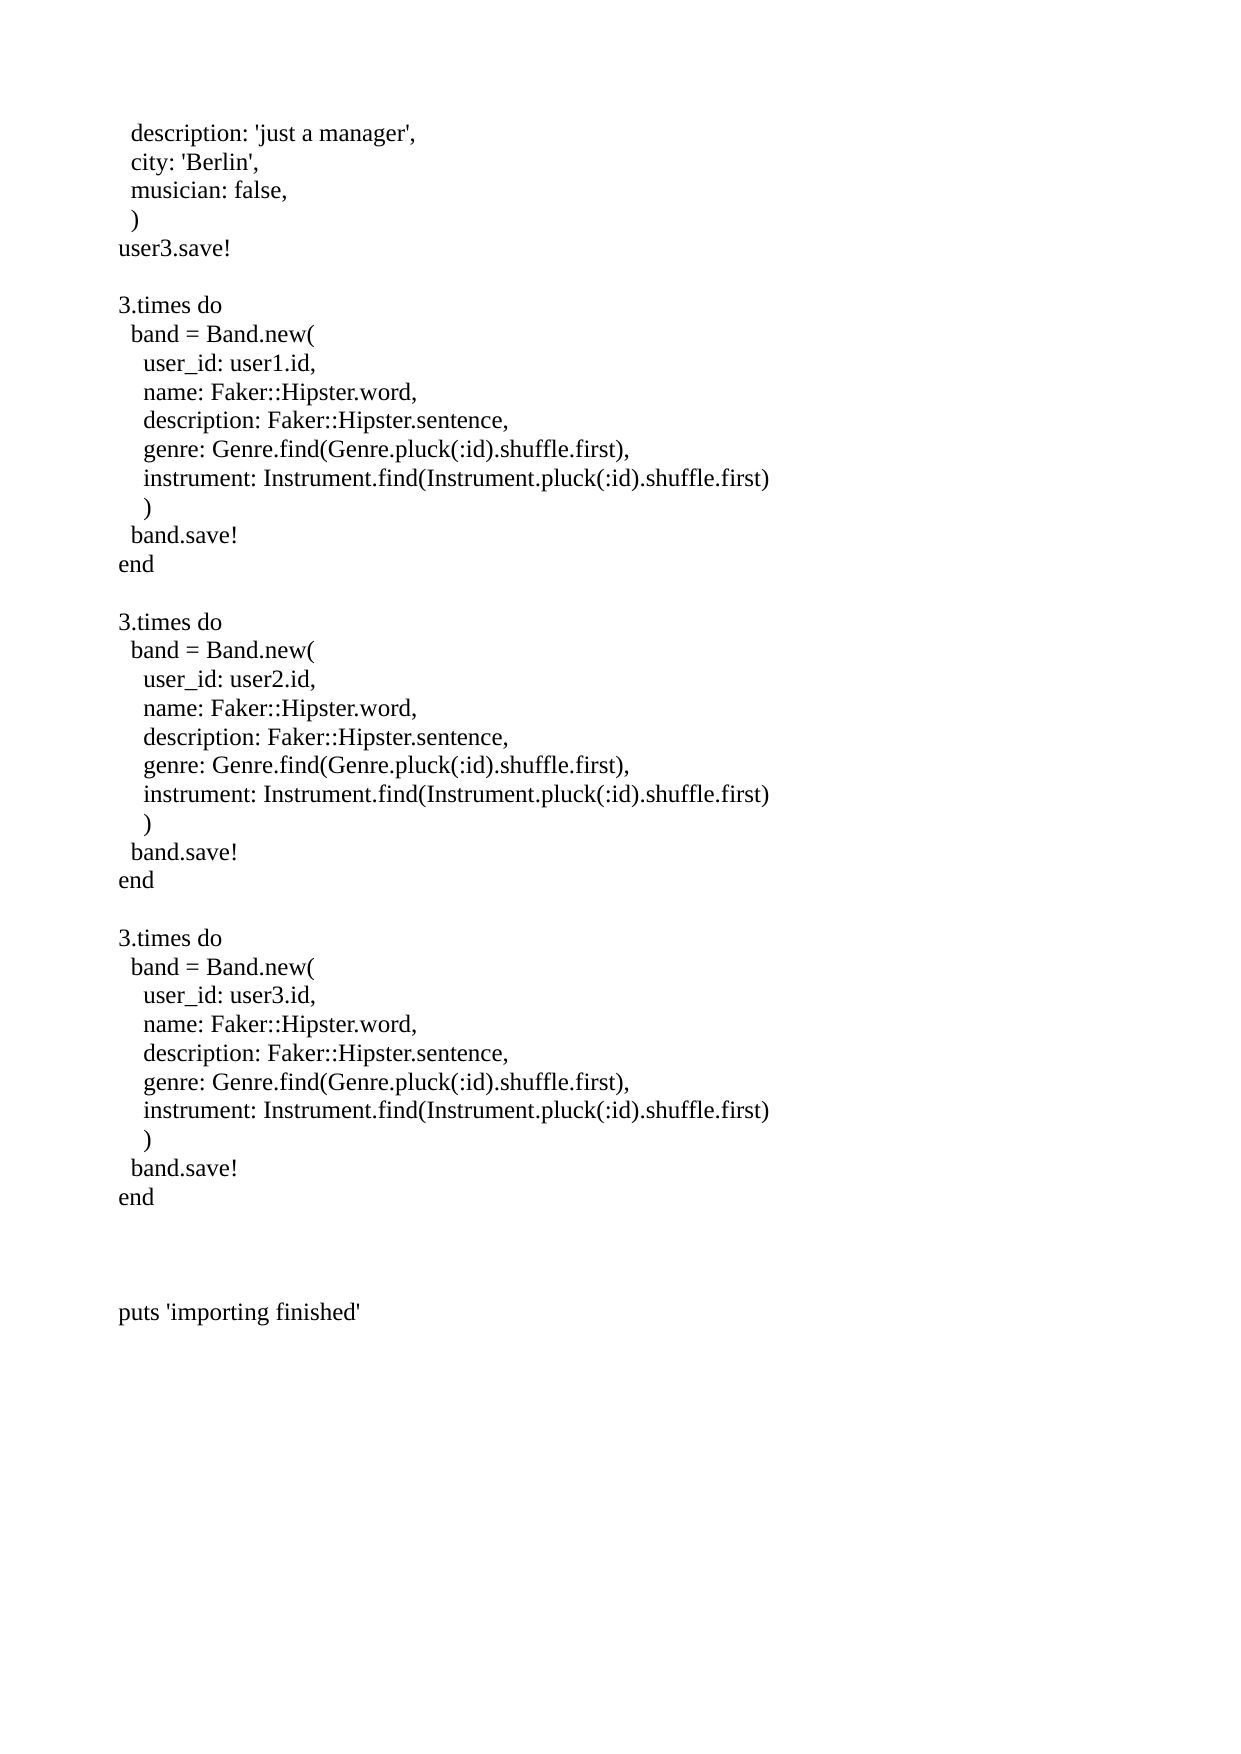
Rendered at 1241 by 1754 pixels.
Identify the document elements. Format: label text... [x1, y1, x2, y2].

text genre: Genre.find(Genre.pluck(:id).shuffle.first), [118, 1067, 1122, 1096]
text ) [118, 492, 1122, 521]
text band = Band.new( [118, 952, 1122, 981]
text name: Faker::Hipster.word, [118, 693, 1122, 722]
text puts 'importing finished' [118, 1297, 1122, 1326]
text musician: false, [118, 176, 1122, 204]
text 3.times do [118, 291, 1122, 319]
text description: Faker::Hipster.sentence, [118, 1038, 1122, 1067]
text ) [118, 204, 1122, 233]
text band = Band.new( [118, 636, 1122, 664]
text band.save! [118, 521, 1122, 549]
text genre: Genre.find(Genre.pluck(:id).shuffle.first), [118, 751, 1122, 779]
text end [118, 549, 1122, 578]
text user_id: user1.id, [118, 348, 1122, 377]
text band = Band.new( [118, 319, 1122, 348]
text end [118, 1182, 1122, 1211]
text instrument: Instrument.find(Instrument.pluck(:id).shuffle.first) [118, 463, 1122, 492]
text name: Faker::Hipster.word, [118, 1009, 1122, 1038]
text description: 'just a manager', [118, 118, 1122, 147]
text ) [118, 1124, 1122, 1153]
text end [118, 866, 1122, 894]
text city: 'Berlin', [118, 147, 1122, 176]
text instrument: Instrument.find(Instrument.pluck(:id).shuffle.first) [118, 1096, 1122, 1124]
text user_id: user2.id, [118, 664, 1122, 693]
text user_id: user3.id, [118, 981, 1122, 1009]
text band.save! [118, 837, 1122, 866]
text description: Faker::Hipster.sentence, [118, 722, 1122, 751]
text genre: Genre.find(Genre.pluck(:id).shuffle.first), [118, 434, 1122, 463]
text user3.save! [118, 233, 1122, 262]
text band.save! [118, 1153, 1122, 1182]
text 3.times do [118, 607, 1122, 636]
text ) [118, 808, 1122, 837]
text instrument: Instrument.find(Instrument.pluck(:id).shuffle.first) [118, 779, 1122, 808]
text 3.times do [118, 923, 1122, 952]
text description: Faker::Hipster.sentence, [118, 406, 1122, 434]
text name: Faker::Hipster.word, [118, 377, 1122, 406]
